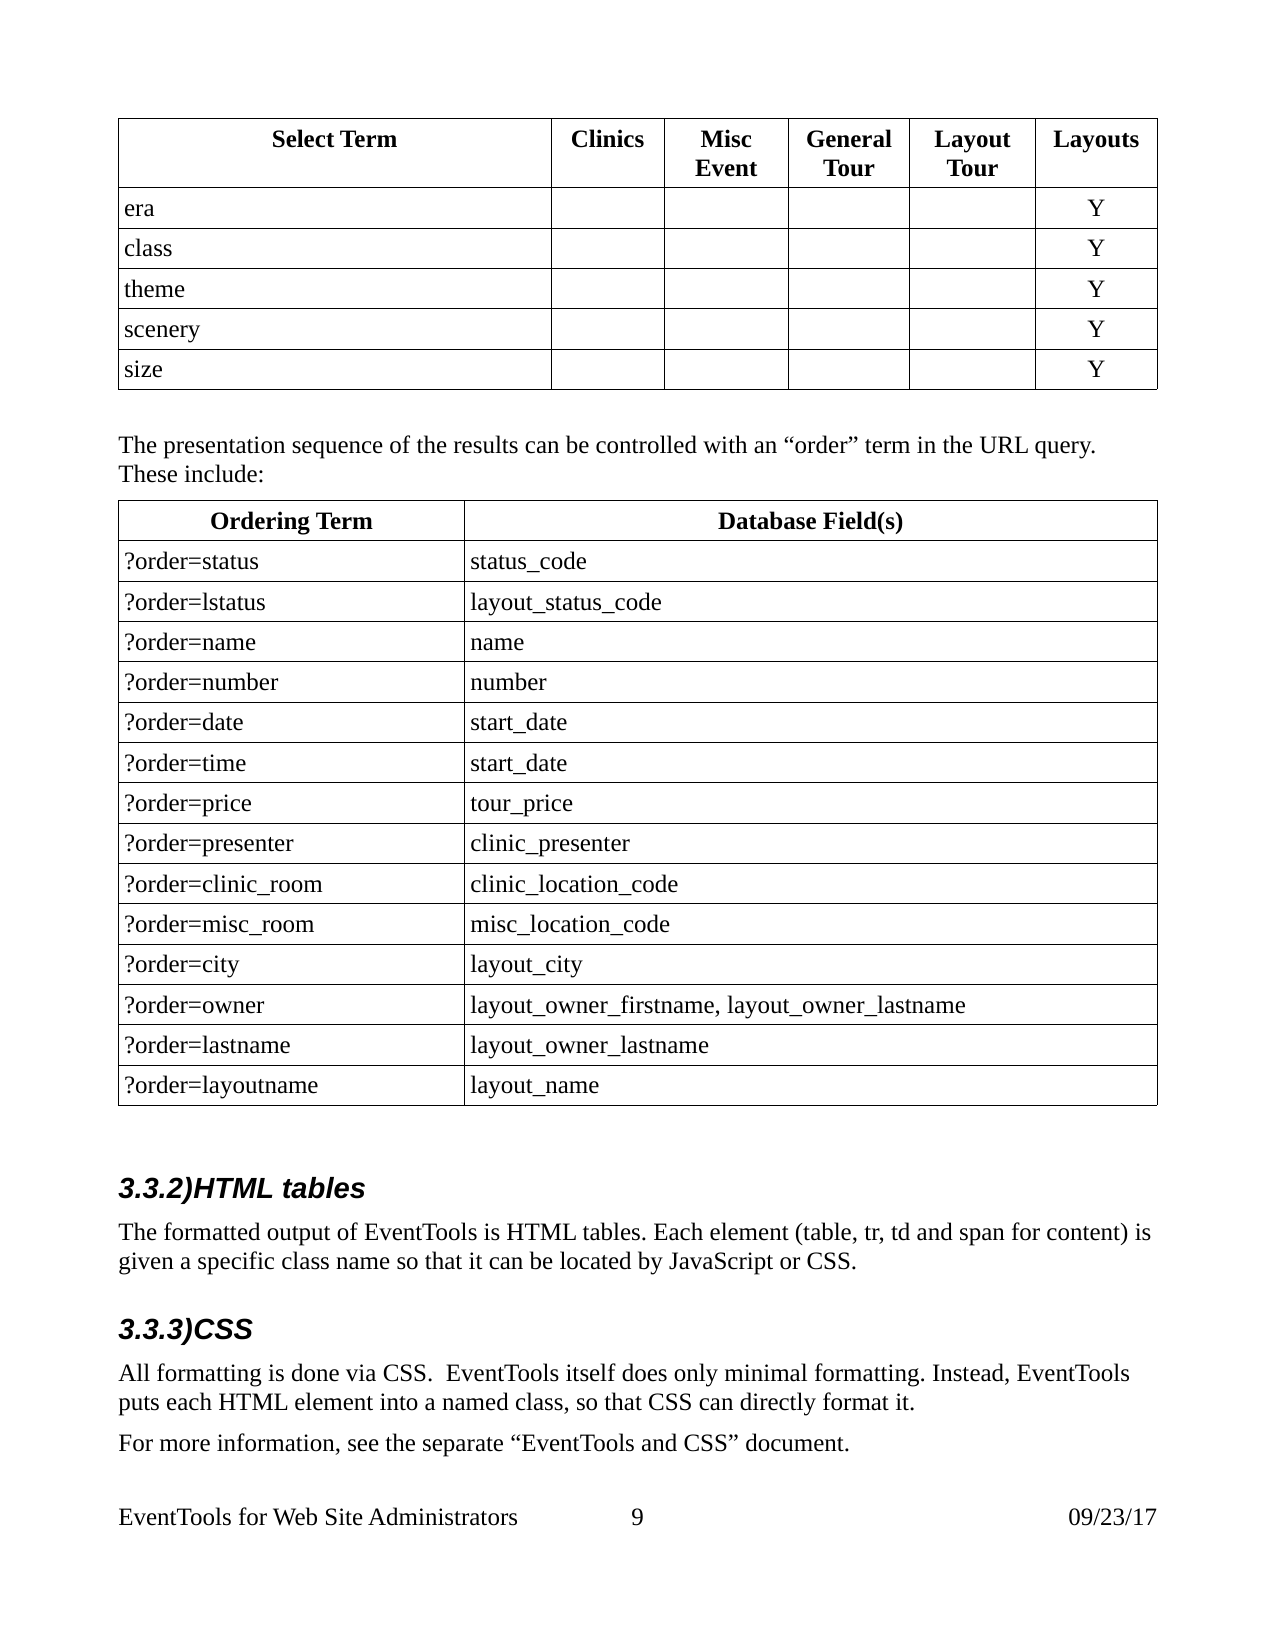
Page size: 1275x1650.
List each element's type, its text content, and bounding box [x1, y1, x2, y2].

table_cell [910, 229, 1035, 268]
table_cell Y [1036, 229, 1157, 268]
table_header General Tour [789, 119, 909, 187]
table_header Ordering Term [119, 501, 464, 540]
subtitle CSS [118, 1312, 1157, 1346]
table_cell [789, 309, 909, 348]
table_cell layout_city [465, 945, 1157, 984]
table_cell ?order=city [119, 945, 464, 984]
table_cell scenery [119, 309, 551, 348]
table_header Layout Tour [910, 119, 1035, 187]
table_cell start_date [465, 743, 1157, 782]
table_cell ?order=date [119, 703, 464, 742]
table_cell ?order=lastname [119, 1025, 464, 1064]
table_header Misc Event [665, 119, 788, 187]
table_cell Y [1036, 188, 1157, 227]
table_cell era [119, 188, 551, 227]
table_cell theme [119, 269, 551, 308]
table_cell misc_location_code [465, 904, 1157, 943]
text The formatted output of EventTools is HTML tables. Each element (table, tr, td and span for content) is given a specific class name so that it can be located by JavaScript or CSS. [118, 1217, 1157, 1275]
table_cell [552, 229, 664, 268]
table_cell tour_price [465, 783, 1157, 823]
table_cell layout_name [465, 1066, 1157, 1105]
table_cell [665, 188, 788, 227]
table_cell Y [1036, 350, 1157, 389]
table_cell layout_owner_firstname, layout_owner_lastname [465, 985, 1157, 1024]
table_cell [552, 350, 664, 389]
table_cell ?order=owner [119, 985, 464, 1024]
table_cell [665, 309, 788, 348]
table_cell [552, 269, 664, 308]
table_cell [789, 269, 909, 308]
table_cell ?order=layoutname [119, 1066, 464, 1105]
table_cell [789, 350, 909, 389]
table_cell ?order=price [119, 783, 464, 823]
table_cell ?order=name [119, 622, 464, 661]
table_cell ?order=time [119, 743, 464, 782]
table_cell [910, 309, 1035, 348]
table_cell layout_status_code [465, 582, 1157, 621]
table_cell class [119, 229, 551, 268]
table_cell Y [1036, 269, 1157, 308]
table_cell ?order=clinic_room [119, 864, 464, 903]
table_cell start_date [465, 703, 1157, 742]
table_cell size [119, 350, 551, 389]
table_cell ?order=presenter [119, 824, 464, 863]
table_cell [789, 188, 909, 227]
table_cell [552, 188, 664, 227]
table_header Select Term [119, 119, 551, 187]
table_cell ?order=lstatus [119, 582, 464, 621]
table_cell [665, 229, 788, 268]
table_cell layout_owner_lastname [465, 1025, 1157, 1064]
text All formatting is done via CSS. EventTools itself does only minimal formatting. Instead, EventTools puts each HTML element into a named class, so that CSS can directly format it. [118, 1358, 1157, 1416]
table_cell [910, 269, 1035, 308]
subtitle HTML tables [118, 1171, 1157, 1205]
table_cell clinic_presenter [465, 824, 1157, 863]
table_cell number [465, 662, 1157, 702]
text The presentation sequence of the results can be controlled with an “order” term in the URL query. These include: [118, 430, 1157, 488]
table_cell ?order=misc_room [119, 904, 464, 943]
table_cell [665, 269, 788, 308]
table_cell [665, 350, 788, 389]
text For more information, see the separate “EventTools and CSS” document. [118, 1428, 1157, 1457]
table_cell Y [1036, 309, 1157, 348]
table_cell [910, 350, 1035, 389]
table_cell ?order=number [119, 662, 464, 702]
table_cell ?order=status [119, 541, 464, 581]
table_cell status_code [465, 541, 1157, 581]
table_header Layouts [1036, 119, 1157, 187]
table_cell clinic_location_code [465, 864, 1157, 903]
table_cell [910, 188, 1035, 227]
table_cell name [465, 622, 1157, 661]
table_cell [552, 309, 664, 348]
table_header Database Field(s) [465, 501, 1157, 540]
table_header Clinics [552, 119, 664, 187]
table_cell [789, 229, 909, 268]
